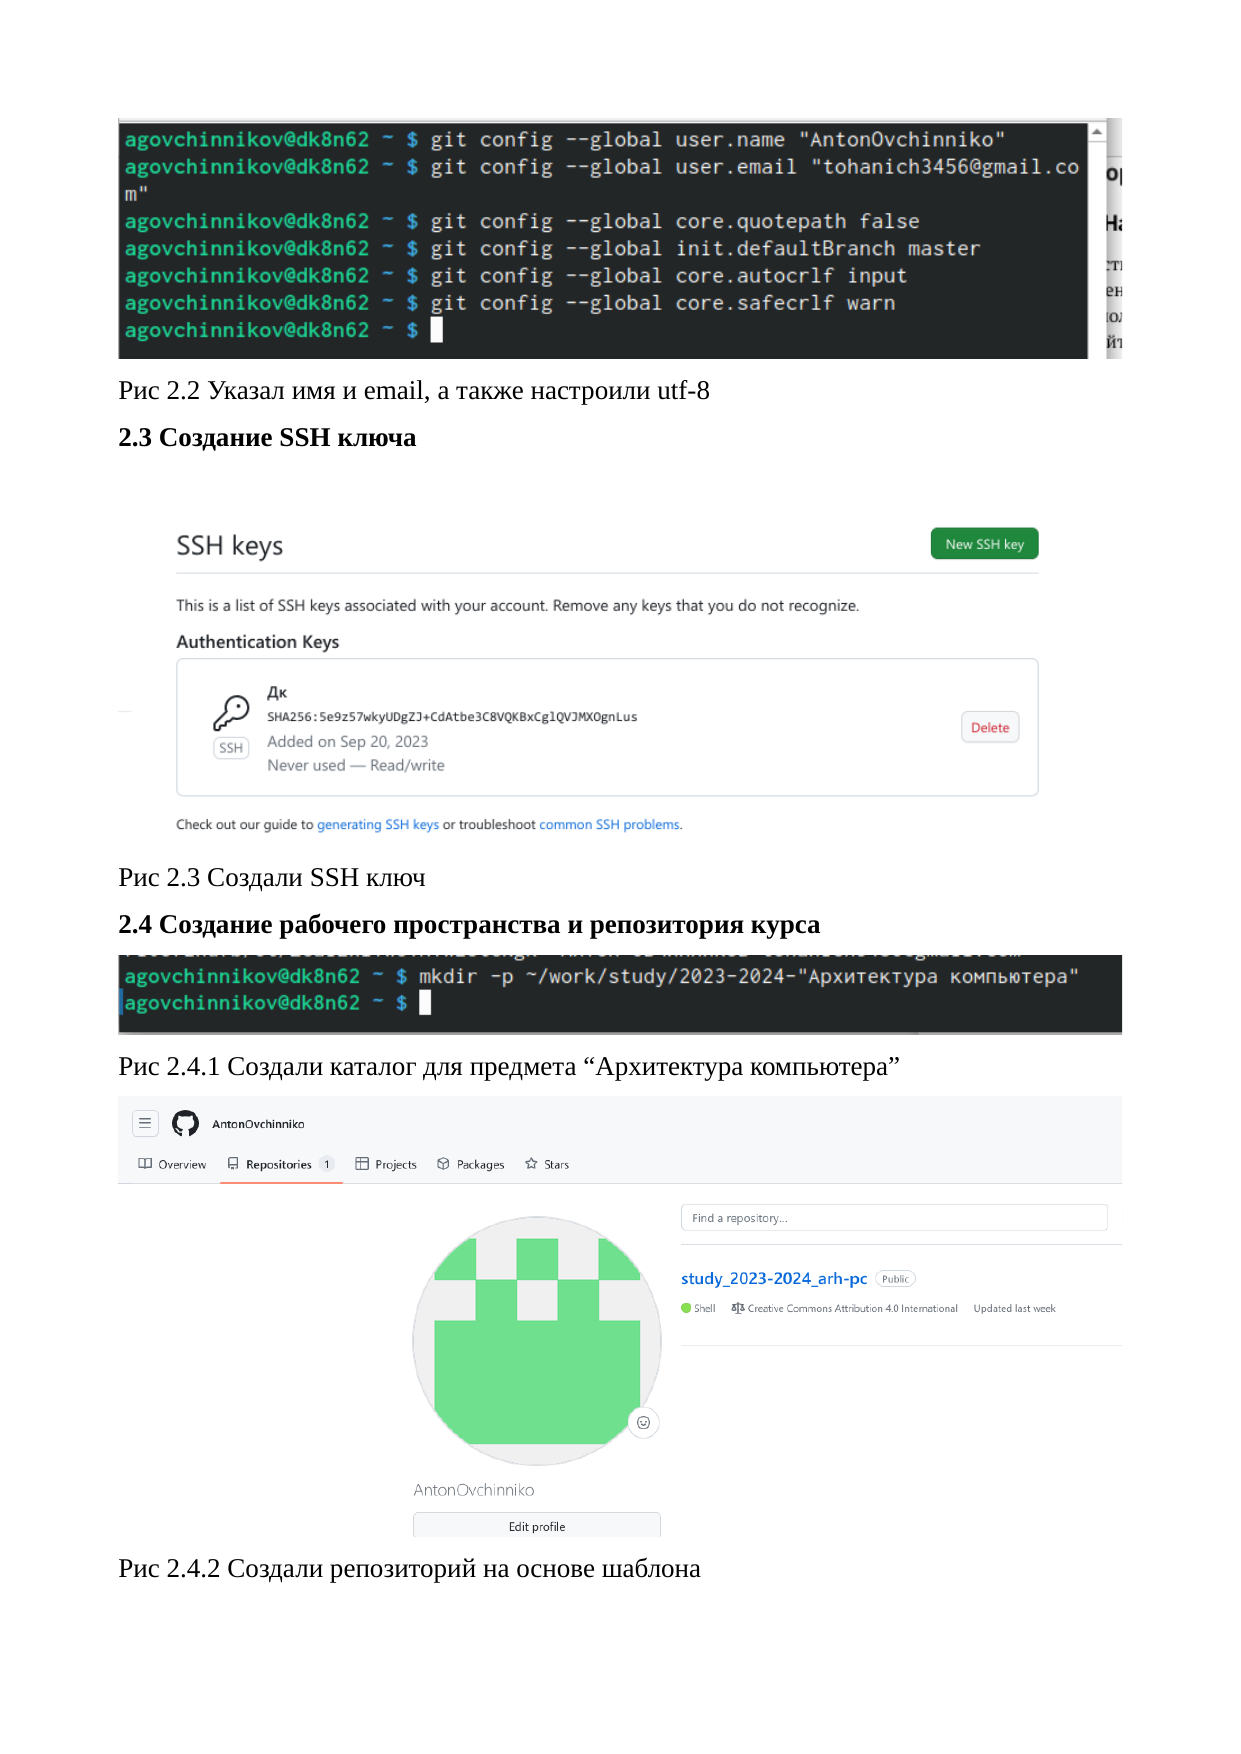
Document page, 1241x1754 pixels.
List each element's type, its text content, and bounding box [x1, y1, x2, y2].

text 2.4 Создание рабочего пространства и репозитория курса [118, 908, 1122, 939]
picture [118, 118, 1123, 359]
picture [118, 955, 1123, 1035]
picture [118, 1096, 1123, 1537]
text Рис 2.3 Создали SSH ключ [118, 846, 1122, 893]
text Рис 2.4.2 Создали репозиторий на основе шаблона [118, 1537, 1122, 1583]
picture [118, 514, 1123, 846]
text 2.3 Создание SSH ключа [118, 421, 1122, 452]
text Рис 2.4.1 Создали каталог для предмета “Архитектура компьютера” [118, 1035, 1122, 1081]
text Рис 2.2 Указал имя и email, а также настроили utf-8 [118, 359, 1122, 405]
